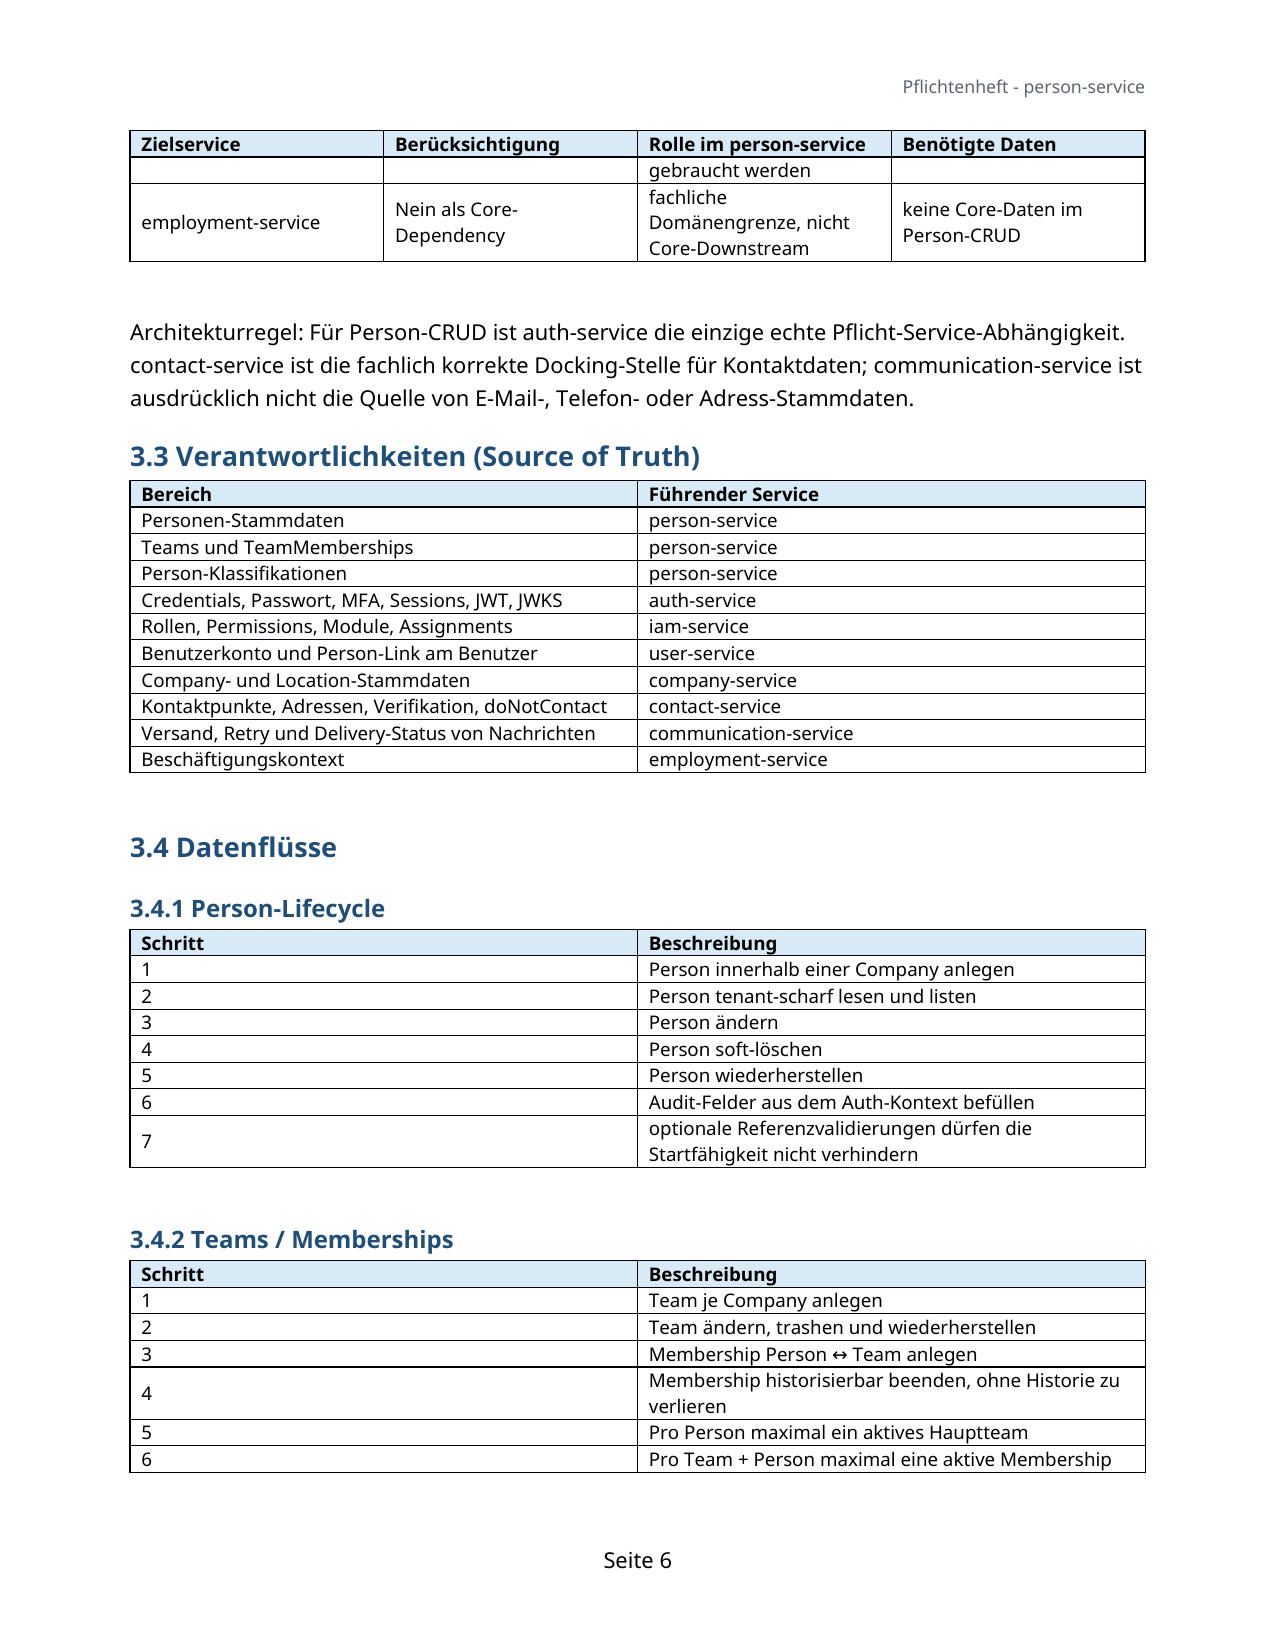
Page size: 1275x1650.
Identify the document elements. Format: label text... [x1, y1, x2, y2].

table_cell 6 [131, 1089, 637, 1115]
table_cell Pro Team + Person maximal eine aktive Membership [638, 1446, 1145, 1472]
table_cell Team je Company anlegen [638, 1288, 1145, 1313]
table_cell Teams und TeamMemberships [131, 534, 637, 559]
table_cell Credentials, Passwort, MFA, Sessions, JWT, JWKS [131, 587, 637, 613]
table_cell person-service [638, 561, 1145, 586]
table_cell keine Core-Daten im Person-CRUD [892, 184, 1144, 261]
subtitle 3.3 Verantwortlichkeiten (Source of Truth) [130, 437, 1145, 474]
table_cell 7 [131, 1116, 637, 1167]
table_cell company-service [638, 667, 1145, 692]
table_cell person-service [638, 534, 1145, 559]
table_cell Rollen, Permissions, Module, Assignments [131, 614, 637, 639]
text Architekturregel: Für Person-CRUD ist auth-service die einzige echte Pflicht-Service-Abhängigkeit. contact-service ist die fachlich korrekte Docking-Stelle für Kontaktdaten; communication-service ist ausdrücklich nicht die Quelle von E-Mail-, Telefon- oder Adress-Stammdaten. [130, 317, 1145, 413]
table_header Berücksichtigung [384, 131, 637, 156]
table_cell Pro Person maximal ein aktives Hauptteam [638, 1420, 1145, 1445]
table_cell [892, 158, 1144, 183]
table_cell person-service [638, 508, 1145, 533]
table_cell Person-Klassifikationen [131, 561, 637, 586]
table_cell 6 [131, 1446, 637, 1472]
table_cell gebraucht werden [638, 158, 891, 183]
table_cell optionale Referenzvalidierungen dürfen die Startfähigkeit nicht verhindern [638, 1116, 1145, 1167]
table_cell communication-service [638, 720, 1145, 746]
table_header Führender Service [638, 481, 1145, 506]
subtitle 3.4.1 Person-Lifecycle [130, 891, 1145, 924]
table_cell Membership Person ↔ Team anlegen [638, 1341, 1145, 1366]
table_cell Person ändern [638, 1010, 1145, 1035]
table_cell 5 [131, 1420, 637, 1445]
table_cell 2 [131, 1314, 637, 1340]
table_cell 4 [131, 1036, 637, 1062]
table_cell [131, 158, 383, 183]
table_cell 4 [131, 1368, 637, 1418]
table_header Bereich [131, 481, 637, 506]
subtitle 3.4.2 Teams / Memberships [130, 1223, 1145, 1255]
table_cell iam-service [638, 614, 1145, 639]
table_cell Company- und Location-Stammdaten [131, 667, 637, 692]
table_cell Nein als Core-Dependency [384, 184, 637, 261]
subtitle 3.4 Datenflüsse [130, 828, 1145, 865]
table_header Beschreibung [638, 1261, 1145, 1287]
table_cell Beschäftigungskontext [131, 747, 637, 772]
table_header Zielservice [131, 131, 383, 156]
table_cell 3 [131, 1010, 637, 1035]
table_cell 1 [131, 1288, 637, 1313]
table_cell Personen-Stammdaten [131, 508, 637, 533]
table_cell Membership historisierbar beenden, ohne Historie zu verlieren [638, 1368, 1145, 1418]
table_cell auth-service [638, 587, 1145, 613]
table_cell Person innerhalb einer Company anlegen [638, 956, 1145, 982]
table_cell 2 [131, 983, 637, 1008]
table_cell Versand, Retry und Delivery-Status von Nachrichten [131, 720, 637, 746]
table_cell 1 [131, 956, 637, 982]
table_cell Person soft-löschen [638, 1036, 1145, 1062]
table_cell Kontaktpunkte, Adressen, Verifikation, doNotContact [131, 694, 637, 719]
table_cell Audit-Felder aus dem Auth-Kontext befüllen [638, 1089, 1145, 1115]
table_cell Team ändern, trashen und wiederherstellen [638, 1314, 1145, 1340]
table_cell contact-service [638, 694, 1145, 719]
table_cell employment-service [638, 747, 1145, 772]
table_cell user-service [638, 640, 1145, 666]
table_cell Person tenant-scharf lesen und listen [638, 983, 1145, 1008]
table_header Schritt [131, 1261, 637, 1287]
table_cell 3 [131, 1341, 637, 1366]
table_header Beschreibung [638, 930, 1145, 955]
table_cell Benutzerkonto und Person-Link am Benutzer [131, 640, 637, 666]
table_cell fachliche Domänengrenze, nicht Core-Downstream [638, 184, 891, 261]
table_header Rolle im person-service [638, 131, 891, 156]
table_cell employment-service [131, 184, 383, 261]
table_cell 5 [131, 1063, 637, 1088]
table_cell [384, 158, 637, 183]
table_header Benötigte Daten [892, 131, 1144, 156]
table_cell Person wiederherstellen [638, 1063, 1145, 1088]
table_header Schritt [131, 930, 637, 955]
